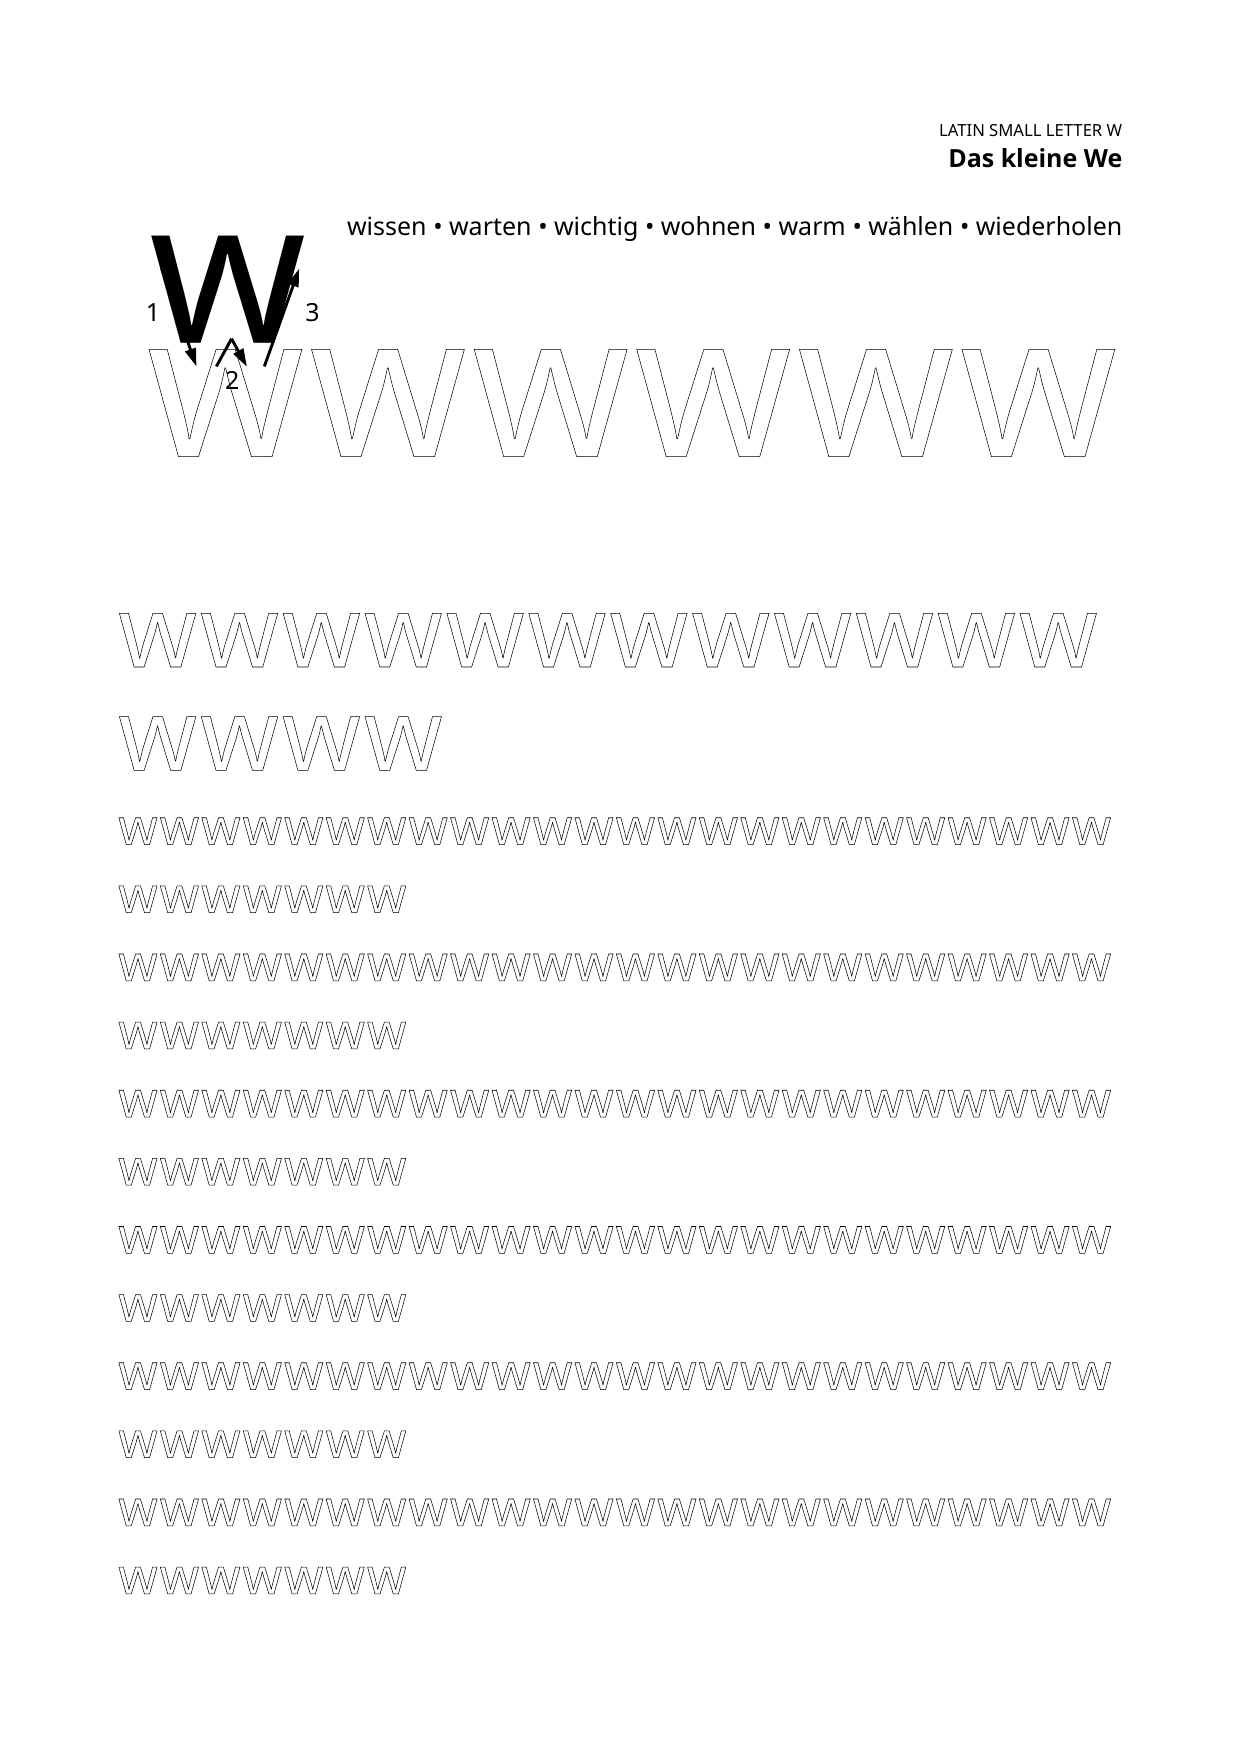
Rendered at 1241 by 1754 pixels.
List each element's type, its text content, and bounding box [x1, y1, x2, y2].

text Das kleine We [118, 141, 1122, 175]
text w w w w w w w w w w w w w w w w w w w w w w w w w w w w w w w [118, 1064, 1122, 1200]
text w w w w w w w w w w w w w w w w w w w w w w w w w w w w w w w [118, 1472, 1122, 1609]
text LATIN SMALL LETTER W [118, 118, 1122, 141]
text w w w w w w w w w w w w w w w w w w w w w w w w w w w w w w w [118, 927, 1122, 1064]
text w w w w w w w w w w w w w w w w [118, 584, 1122, 791]
text wissen • warten • wichtig • wohnen • warm • wählen • wiederholen [118, 209, 1122, 243]
text w w w w w w w w w w w w w w w w w w w w w w w w w w w w w w w [118, 1336, 1122, 1472]
text w w w w w w w w w w w w w w w w w w w w w w w w w w w w w w w [118, 1200, 1122, 1336]
text w w w w w w w w w w w w w w w w w w w w w w w w w w w w w w w [118, 791, 1122, 927]
text w w w w w w [118, 243, 1122, 515]
